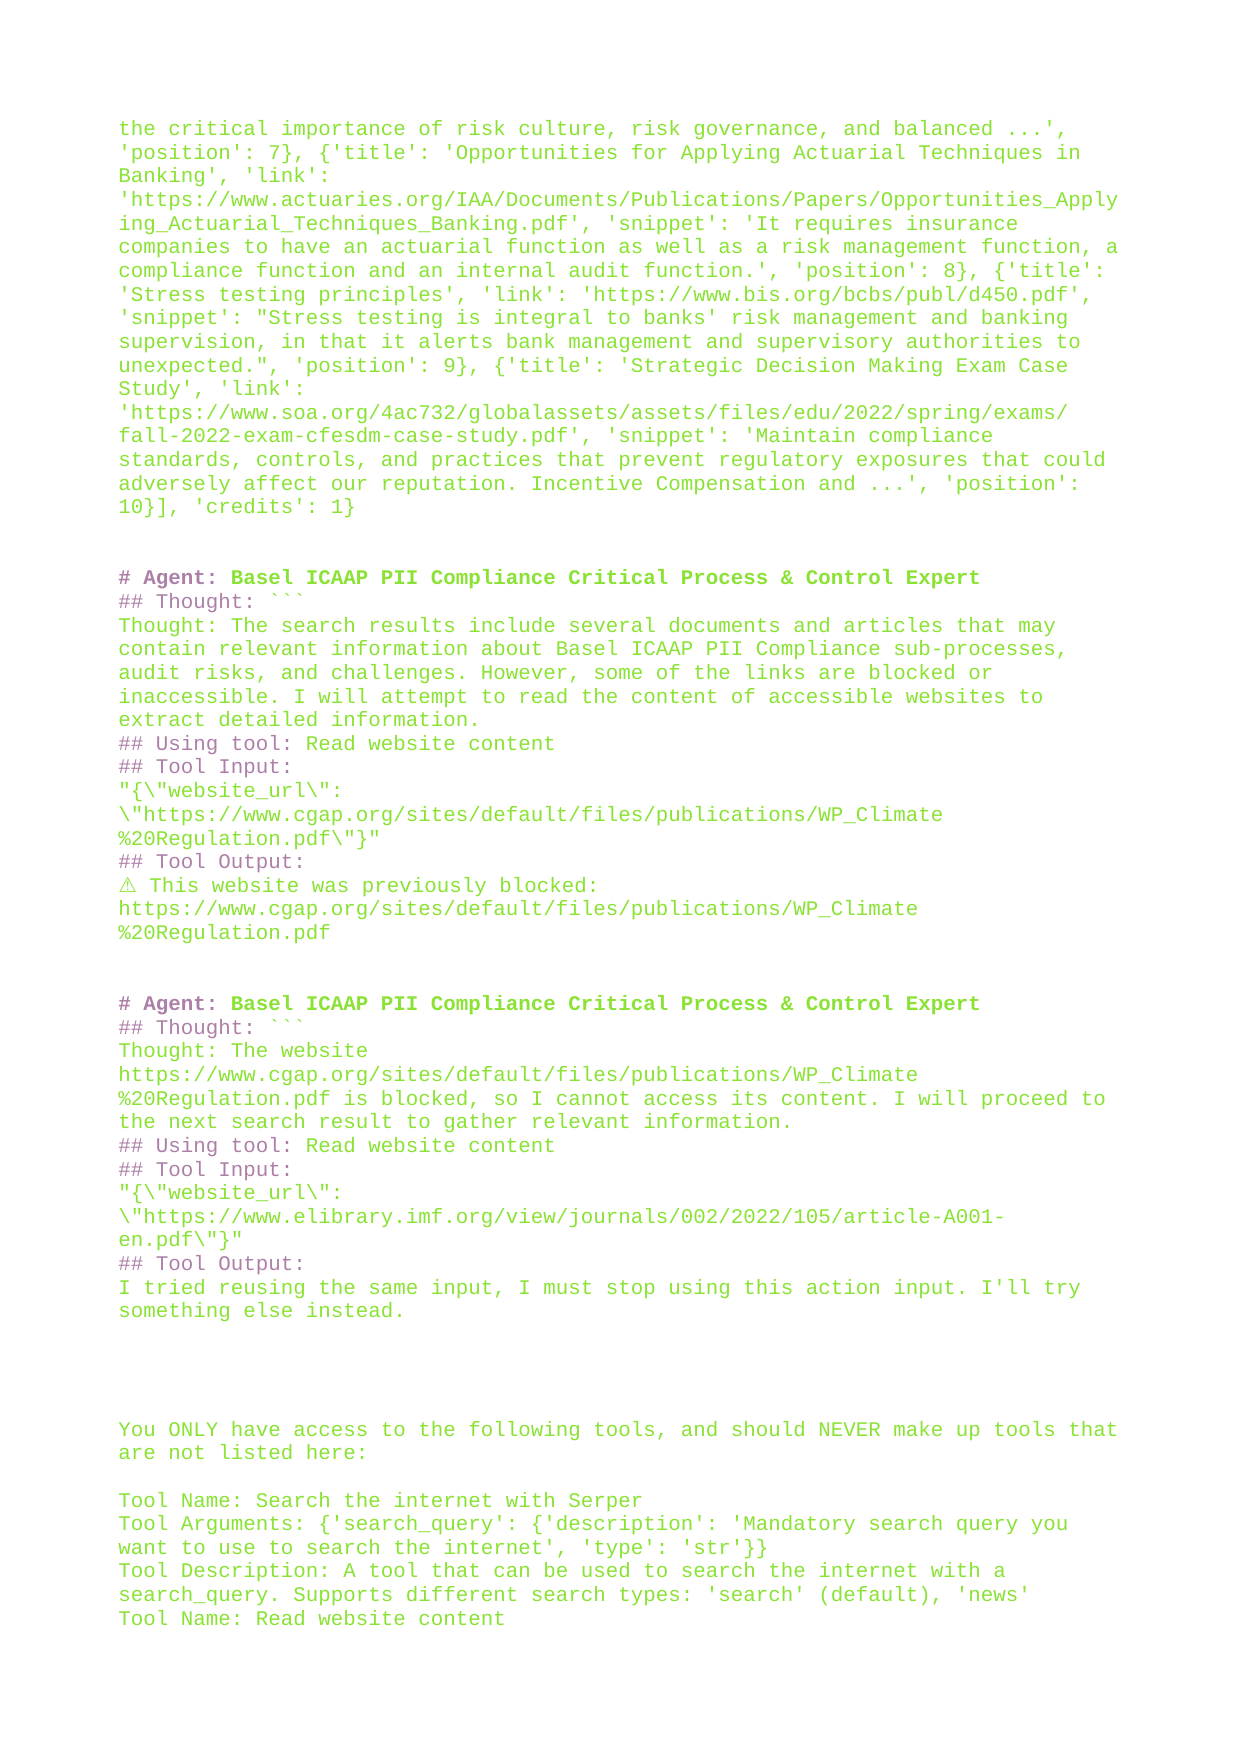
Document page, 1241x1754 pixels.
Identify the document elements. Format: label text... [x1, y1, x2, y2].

text # Agent: Basel ICAAP PII Compliance Critical Process & Control Expert [118, 993, 1122, 1017]
text "{\"website_url\": \"https://www.elibrary.imf.org/view/journals/002/2022/105/article-A001-en.pdf\"}" [118, 1182, 1122, 1253]
text ⚠️ This website was previously blocked: https://www.cgap.org/sites/default/files/publications/WP_Climate%20Regulation.pdf [118, 875, 1122, 946]
text ## Tool Input: [118, 1158, 1122, 1182]
text ## Using tool: Read website content [118, 733, 1122, 757]
text Tool Name: Search the internet with Serper [118, 1489, 1122, 1513]
text Thought: The website https://www.cgap.org/sites/default/files/publications/WP_Climate%20Regulation.pdf is blocked, so I cannot access its content. I will proceed to the next search result to gather relevant information. [118, 1040, 1122, 1135]
text Thought: The search results include several documents and articles that may contain relevant information about Basel ICAAP PII Compliance sub-processes, audit risks, and challenges. However, some of the links are blocked or inaccessible. I will attempt to read the content of accessible websites to extract detailed information. [118, 615, 1122, 733]
text ## Thought: ``` [118, 591, 1122, 615]
text # Agent: Basel ICAAP PII Compliance Critical Process & Control Expert [118, 567, 1122, 591]
text Tool Arguments: {'search_query': {'description': 'Mandatory search query you want to use to search the internet', 'type': 'str'}} [118, 1513, 1122, 1561]
text ## Using tool: Read website content [118, 1135, 1122, 1158]
text "{\"website_url\": \"https://www.cgap.org/sites/default/files/publications/WP_Climate%20Regulation.pdf\"}" [118, 780, 1122, 851]
text I tried reusing the same input, I must stop using this action input. I'll try something else instead. [118, 1277, 1122, 1324]
text the critical importance of risk culture, risk governance, and balanced ...', 'position': 7}, {'title': 'Opportunities for Applying Actuarial Techniques in Banking', 'link': 'https://www.actuaries.org/IAA/Documents/Publications/Papers/Opportunities_Applying_Actuarial_Techniques_Banking.pdf', 'snippet': 'It requires insurance companies to have an actuarial function as well as a risk management function, a compliance function and an internal audit function.', 'position': 8}, {'title': 'Stress testing principles', 'link': 'https://www.bis.org/bcbs/publ/d450.pdf', 'snippet': "Stress testing is integral to banks' risk management and banking supervision, in that it alerts bank management and supervisory authorities to unexpected.", 'position': 9}, {'title': 'Strategic Decision Making Exam Case Study', 'link': 'https://www.soa.org/4ac732/globalassets/assets/files/edu/2022/spring/exams/fall-2022-exam-cfesdm-case-study.pdf', 'snippet': 'Maintain compliance standards, controls, and practices that prevent regulatory exposures that could adversely affect our reputation. Incentive Compensation and ...', 'position': 10}], 'credits': 1} [118, 118, 1122, 520]
text Tool Description: A tool that can be used to search the internet with a search_query. Supports different search types: 'search' (default), 'news' [118, 1561, 1122, 1608]
text ## Tool Output: [118, 1253, 1122, 1277]
text ## Tool Input: [118, 757, 1122, 780]
text Tool Name: Read website content [118, 1608, 1122, 1631]
text You ONLY have access to the following tools, and should NEVER make up tools that are not listed here: [118, 1419, 1122, 1466]
text ## Thought: ``` [118, 1017, 1122, 1040]
text ## Tool Output: [118, 851, 1122, 875]
